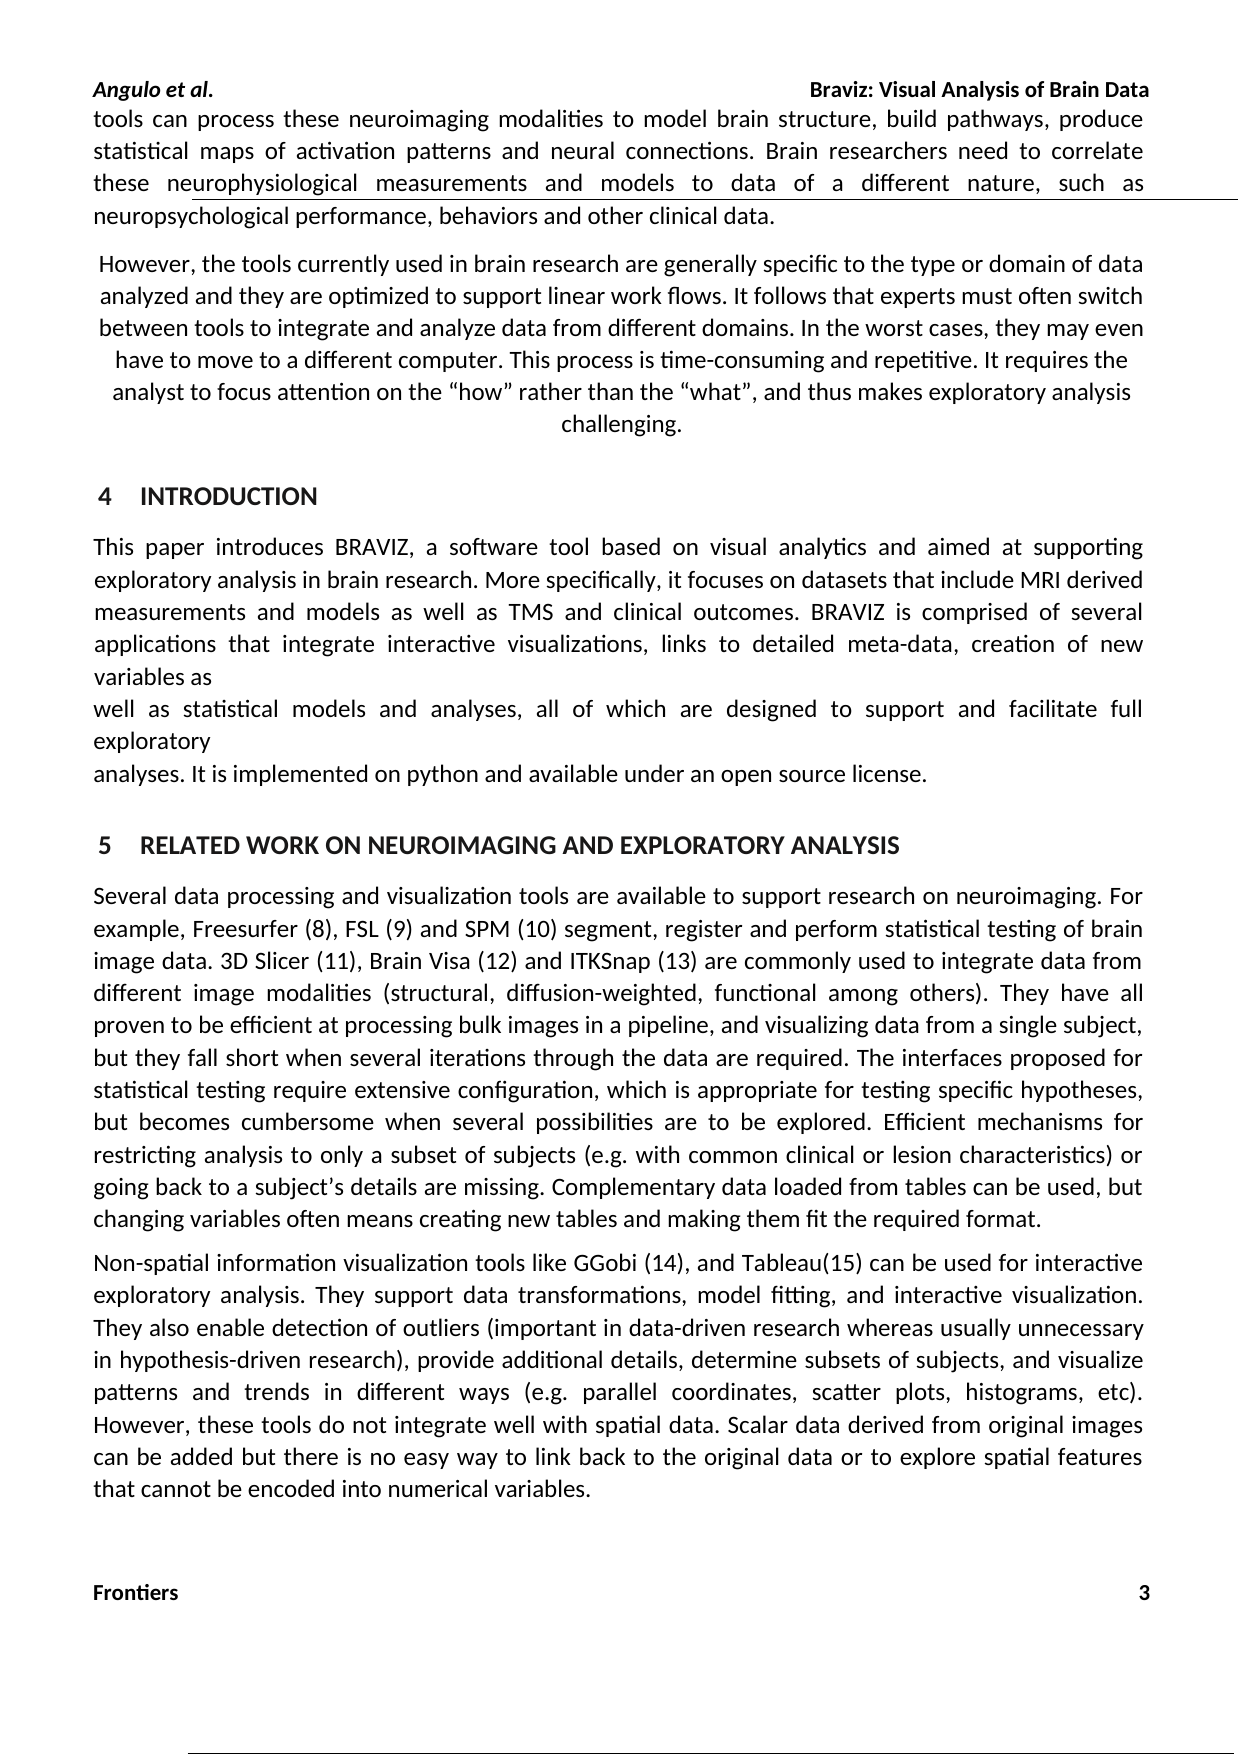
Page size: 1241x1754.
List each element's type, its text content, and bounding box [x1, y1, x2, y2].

text Non-spatial information visualization tools like GGobi (14), and Tableau(15) can be used for interactive exploratory analysis. They support data transformations, model fitting, and interactive visualization. They also enable detection of outliers (important in data-driven research whereas usually unnecessary in hypothesis-driven research), provide additional details, determine subsets of subjects, and visualize patterns and trends in different ways (e.g. parallel coordinates, scatter plots, histograms, etc). However, these tools do not integrate well with spatial data. Scalar data derived from original images can be added but there is no easy way to link back to the original data or to explore spatial features that cannot be encoded into numerical variables. [93, 1247, 1145, 1504]
text This paper introduces BRAVIZ, a software tool based on visual analytics and aimed at supporting exploratory analysis in brain research. More specifically, it focuses on datasets that include MRI derived measurements and models as well as TMS and clinical outcomes. BRAVIZ is comprised of several applications that integrate interactive visualizations, links to detailed meta-data, creation of new variables as [93, 531, 1145, 691]
subtitle RELATED WORK ON NEUROIMAGING AND EXPLORATORY ANALYSIS [98, 828, 1150, 861]
text Several data processing and visualization tools are available to support research on neuroimaging. For example, Freesurfer (8), FSL (9) and SPM (10) segment, register and perform statistical testing of brain image data. 3D Slicer (11), Brain Visa (12) and ITKSnap (13) are commonly used to integrate data from different image modalities (structural, diffusion-weighted, functional among others). They have all proven to be efficient at processing bulk images in a pipeline, and visualizing data from a single subject, but they fall short when several iterations through the data are required. The interfaces proposed for statistical testing require extensive configuration, which is appropriate for testing specific hypotheses, but becomes cumbersome when several possibilities are to be explored. Efficient mechanisms for restricting analysis to only a subset of subjects (e.g. with common clinical or lesion characteristics) or going back to a subject’s details are missing. Complementary data loaded from tables can be used, but changing variables often means creating new tables and making them fit the required format. [93, 880, 1145, 1234]
text tools can process these neuroimaging modalities to model brain structure, build pathways, produce statistical maps of activation patterns and neural connections. Brain researchers need to correlate these neurophysiological measurements and models to data of a different nature, such as neuropsychological performance, behaviors and other clinical data. [93, 103, 1145, 230]
text However, the tools currently used in brain research are generally specific to the type or domain of data analyzed and they are optimized to support linear work flows. It follows that experts must often switch between tools to integrate and analyze data from different domains. In the worst cases, they may even have to move to a different computer. This process is time-consuming and repetitive. It requires the analyst to focus attention on the “how” rather than the “what”, and thus makes exploratory analysis challenging. [95, 248, 1148, 439]
subtitle INTRODUCTION [98, 479, 1150, 512]
text analyses. It is implemented on python and available under an open source license. [93, 758, 1145, 788]
text well as statistical models and analyses, all of which are designed to support and facilitate full exploratory [93, 693, 1145, 756]
